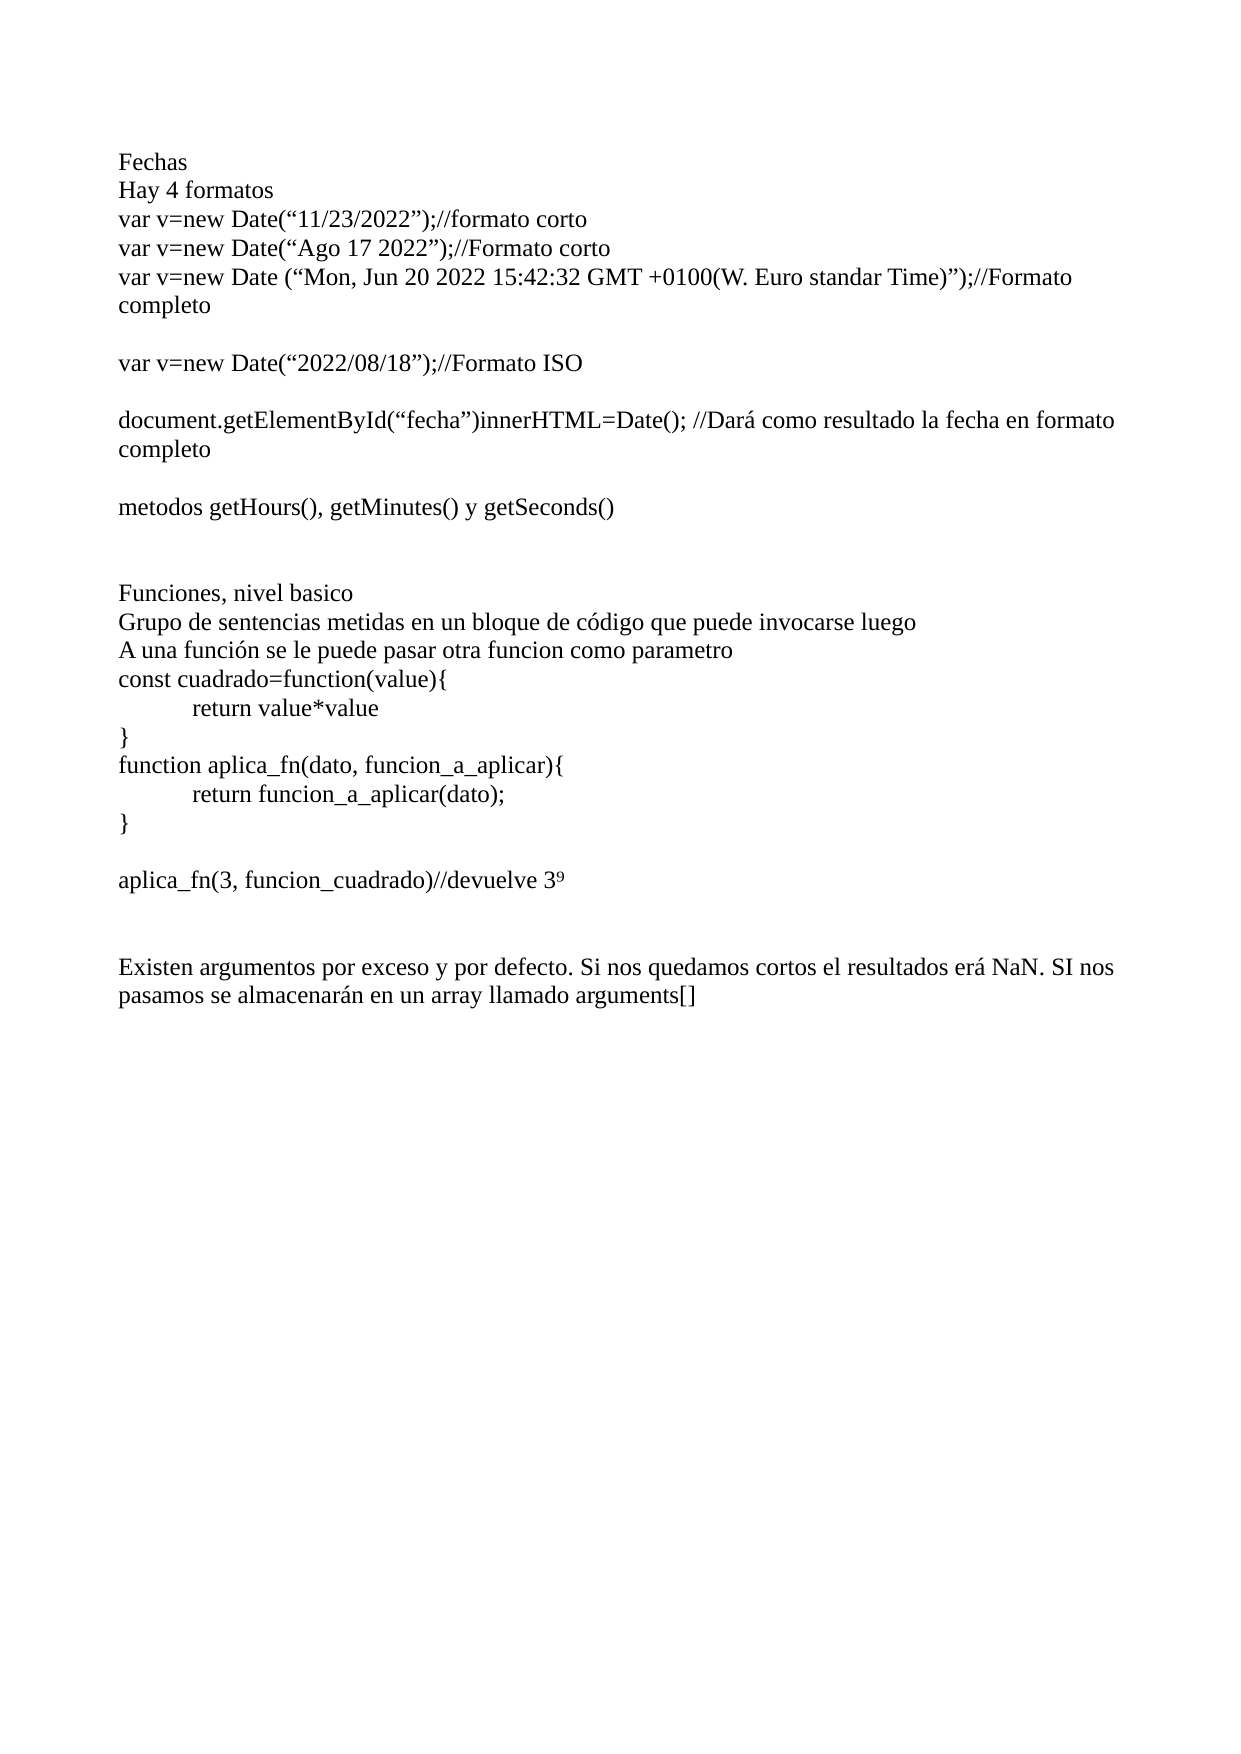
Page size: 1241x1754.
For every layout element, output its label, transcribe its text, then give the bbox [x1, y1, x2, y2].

text Hay 4 formatos [118, 176, 1122, 204]
text Existen argumentos por exceso y por defecto. Si nos quedamos cortos el resultados erá NaN. SI nos pasamos se almacenarán en un array llamado arguments[] [118, 952, 1122, 1009]
text const cuadrado=function(value){ [118, 664, 1122, 693]
text Grupo de sentencias metidas en un bloque de código que puede invocarse luego [118, 607, 1122, 636]
text } [118, 808, 1122, 837]
text var v=new Date(“11/23/2022”);//formato corto [118, 204, 1122, 233]
text return funcion_a_aplicar(dato); [118, 779, 1122, 808]
text A una función se le puede pasar otra funcion como parametro [118, 636, 1122, 664]
text return value*value [118, 693, 1122, 722]
text document.getElementById(“fecha”)innerHTML=Date(); //Dará como resultado la fecha en formato completo [118, 406, 1122, 463]
text metodos getHours(), getMinutes() y getSeconds() [118, 492, 1122, 521]
text Fechas [118, 147, 1122, 176]
text function aplica_fn(dato, funcion_a_aplicar){ [118, 751, 1122, 779]
text var v=new Date(“Ago 17 2022”);//Formato corto [118, 233, 1122, 262]
text Funciones, nivel basico [118, 578, 1122, 607]
text aplica_fn(3, funcion_cuadrado)//devuelve 3⁹ [118, 866, 1122, 894]
text var v=new Date(“2022/08/18”);//Formato ISO [118, 348, 1122, 377]
text } [118, 722, 1122, 751]
text var v=new Date (“Mon, Jun 20 2022 15:42:32 GMT +0100(W. Euro standar Time)”);//Formato completo [118, 262, 1122, 319]
